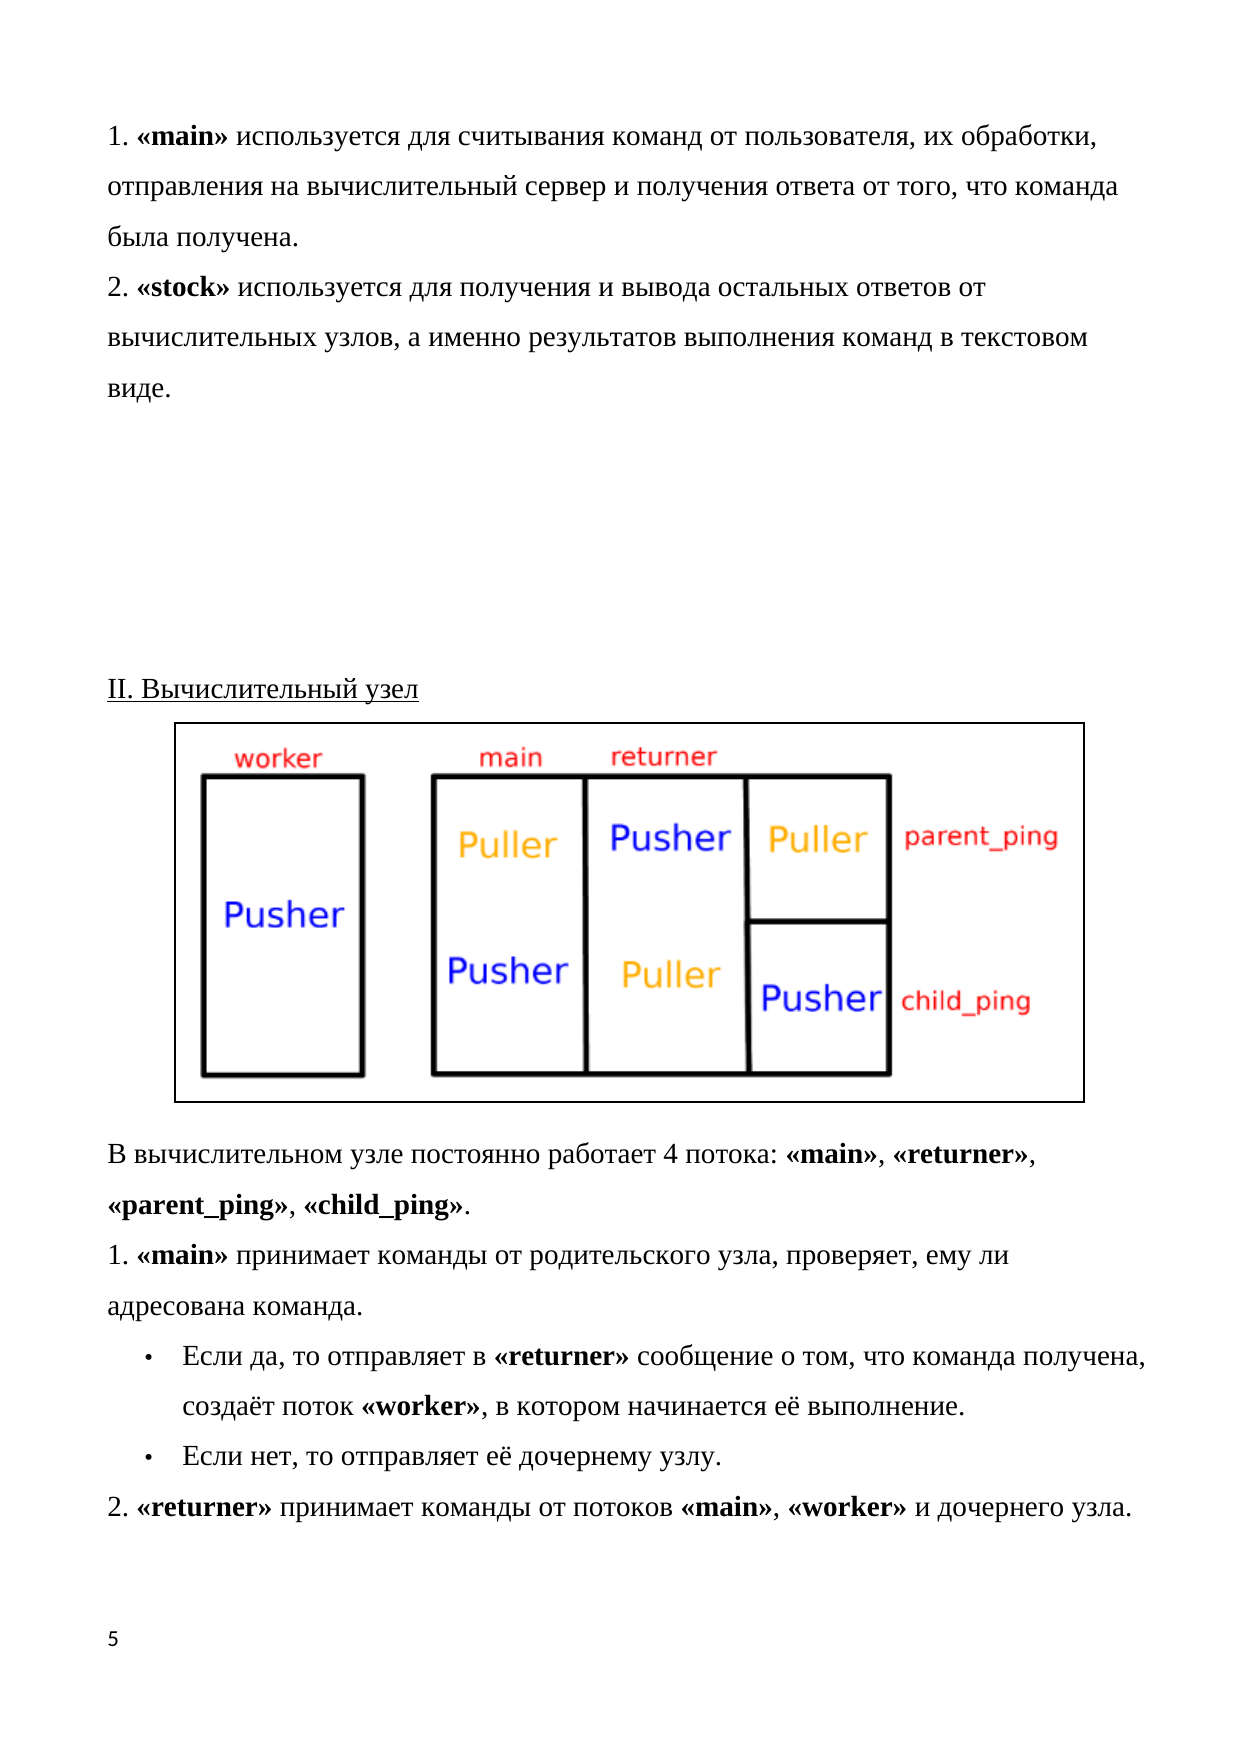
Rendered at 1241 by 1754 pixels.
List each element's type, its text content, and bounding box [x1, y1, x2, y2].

list Если нет, то отправляет её дочернему узлу. [144, 1438, 1153, 1472]
text В вычислительном узле постоянно работает 4 потока: «main», «returner», «parent_ping», «child_ping». [107, 722, 1153, 1221]
text 1. «main» принимает команды от родительского узла, проверяет, ему ли адресована команда. [107, 1237, 1153, 1321]
list Если да, то отправляет в «returner» сообщение о том, что команда получена, создаёт поток «worker», в котором начинается её выполнение. [144, 1338, 1153, 1422]
text 2. «stock» используется для получения и вывода остальных ответов от вычислительных узлов, а именно результатов выполнения команд в текстовом виде. [107, 269, 1153, 403]
text 2. «returner» принимает команды от потоков «main», «worker» и дочернего узла. [107, 1489, 1153, 1522]
text 1. «main» используется для считывания команд от пользователя, их обработки, отправления на вычислительный сервер и получения ответа от того, что команда была получена. [107, 118, 1153, 252]
picture [179, 726, 1081, 1099]
text II. Вычислительный узел [107, 672, 1153, 705]
